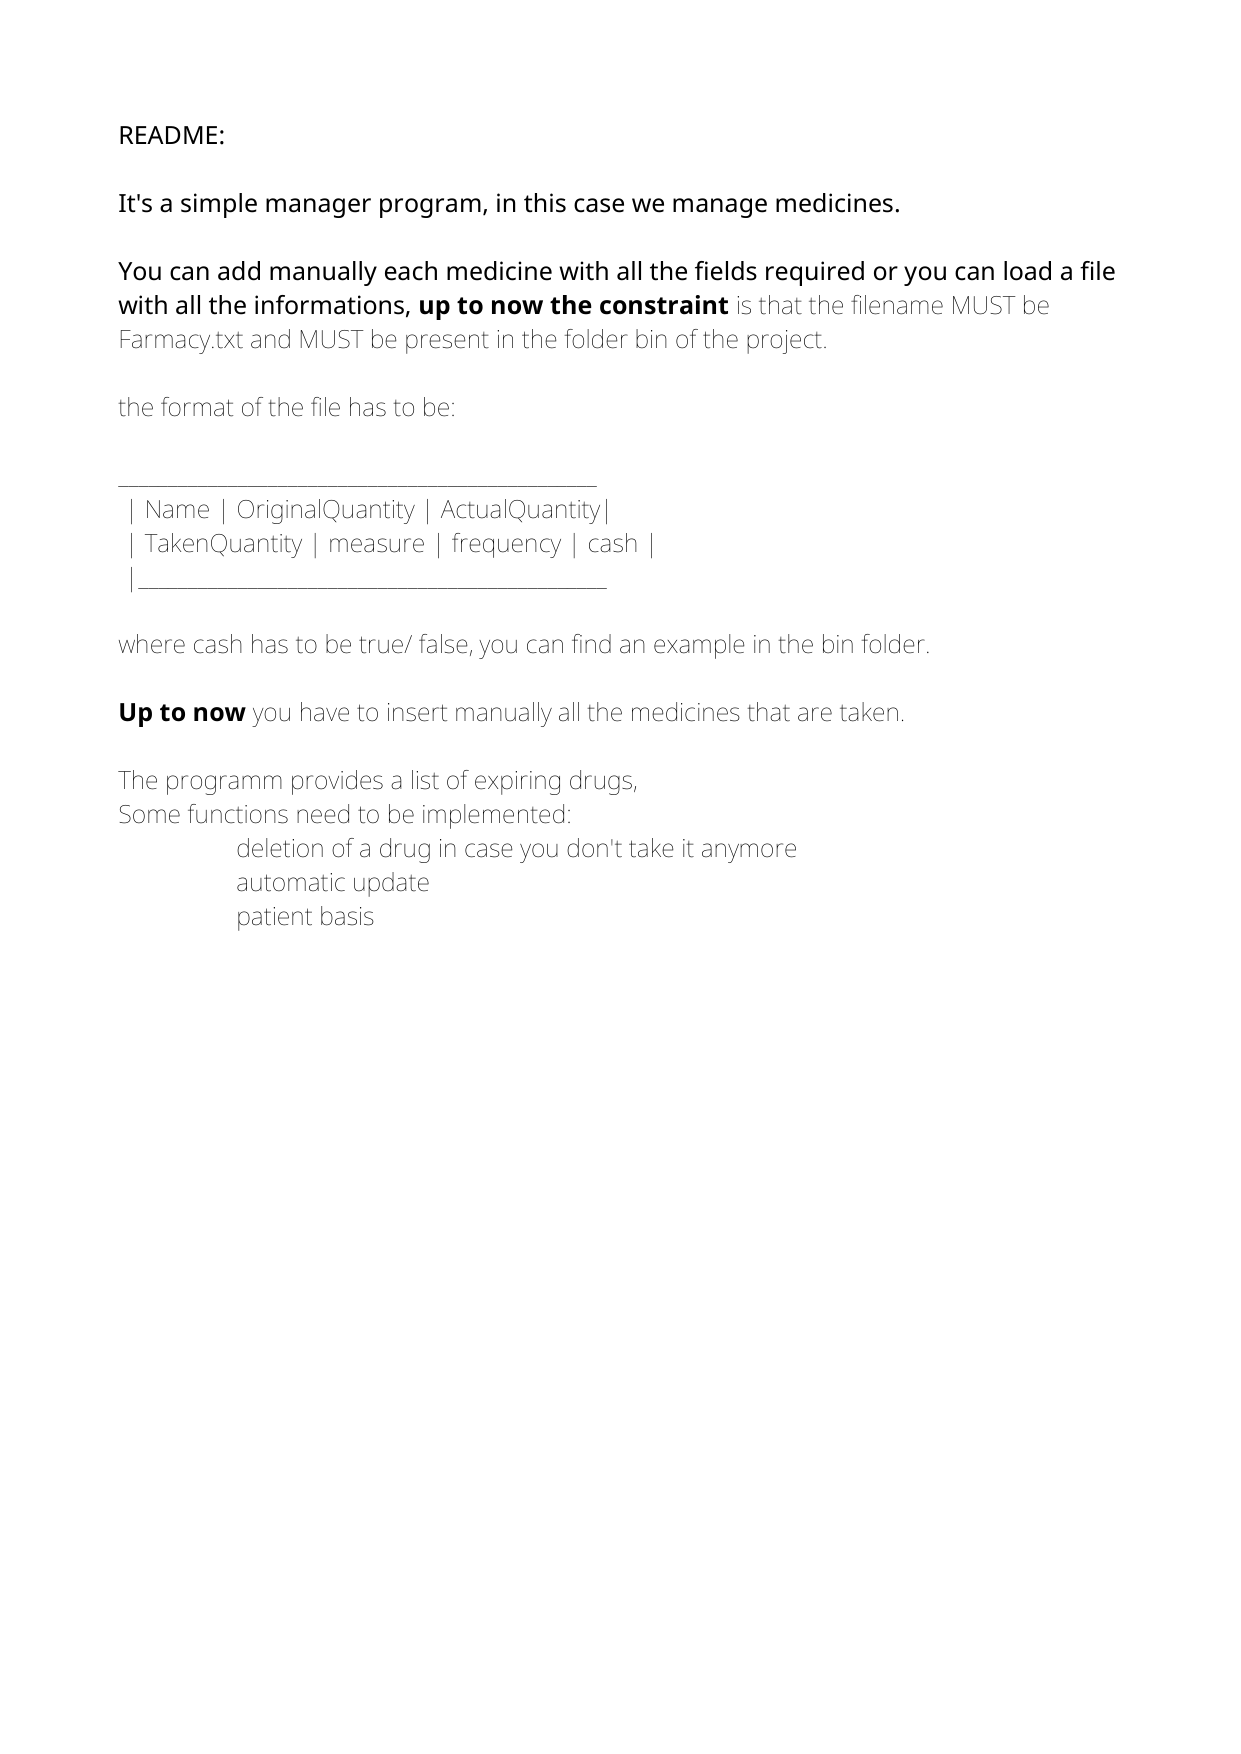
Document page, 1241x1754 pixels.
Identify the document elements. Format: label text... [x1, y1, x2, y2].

text ________________________________________________ [118, 458, 1122, 492]
text | TakenQuantity | measure | frequency | cash | [118, 526, 1122, 559]
text It's a simple manager program, in this case we manage medicines. [118, 186, 1122, 220]
text Up to now you have to insert manually all the medicines that are taken. [118, 695, 1122, 729]
text the format of the file has to be: [118, 390, 1122, 424]
text where cash has to be true/ false, you can find an example in the bin folder. [118, 627, 1122, 661]
text The programm provides a list of expiring drugs, [118, 763, 1122, 797]
text | Name | OriginalQuantity | ActualQuantity| [118, 492, 1122, 526]
text README: [118, 118, 1122, 152]
text |_______________________________________________ [118, 559, 1122, 593]
text Some functions need to be implemented: [118, 797, 1122, 831]
text You can add manually each medicine with all the fields required or you can load a file with all the informations, up to now the constraint is that the filename MUST be Farmacy.txt and MUST be present in the folder bin of the project. [118, 254, 1122, 356]
text deletion of a drug in case you don't take it anymore [118, 831, 1122, 865]
text patient basis [118, 899, 1122, 933]
text automatic update [118, 865, 1122, 899]
